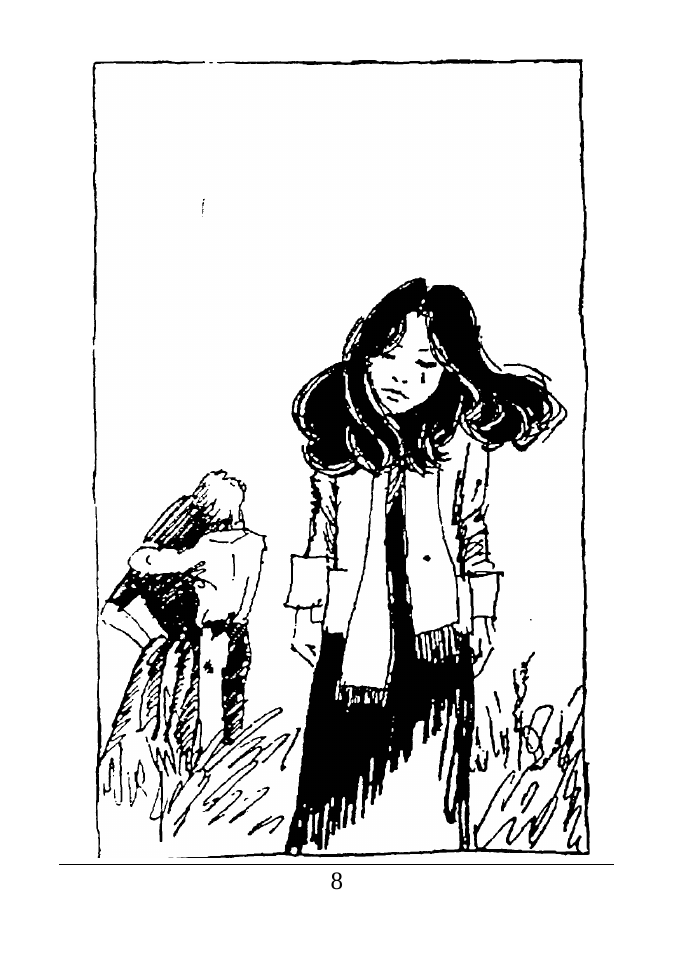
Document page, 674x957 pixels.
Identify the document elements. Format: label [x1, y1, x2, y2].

picture [92, 59, 590, 858]
